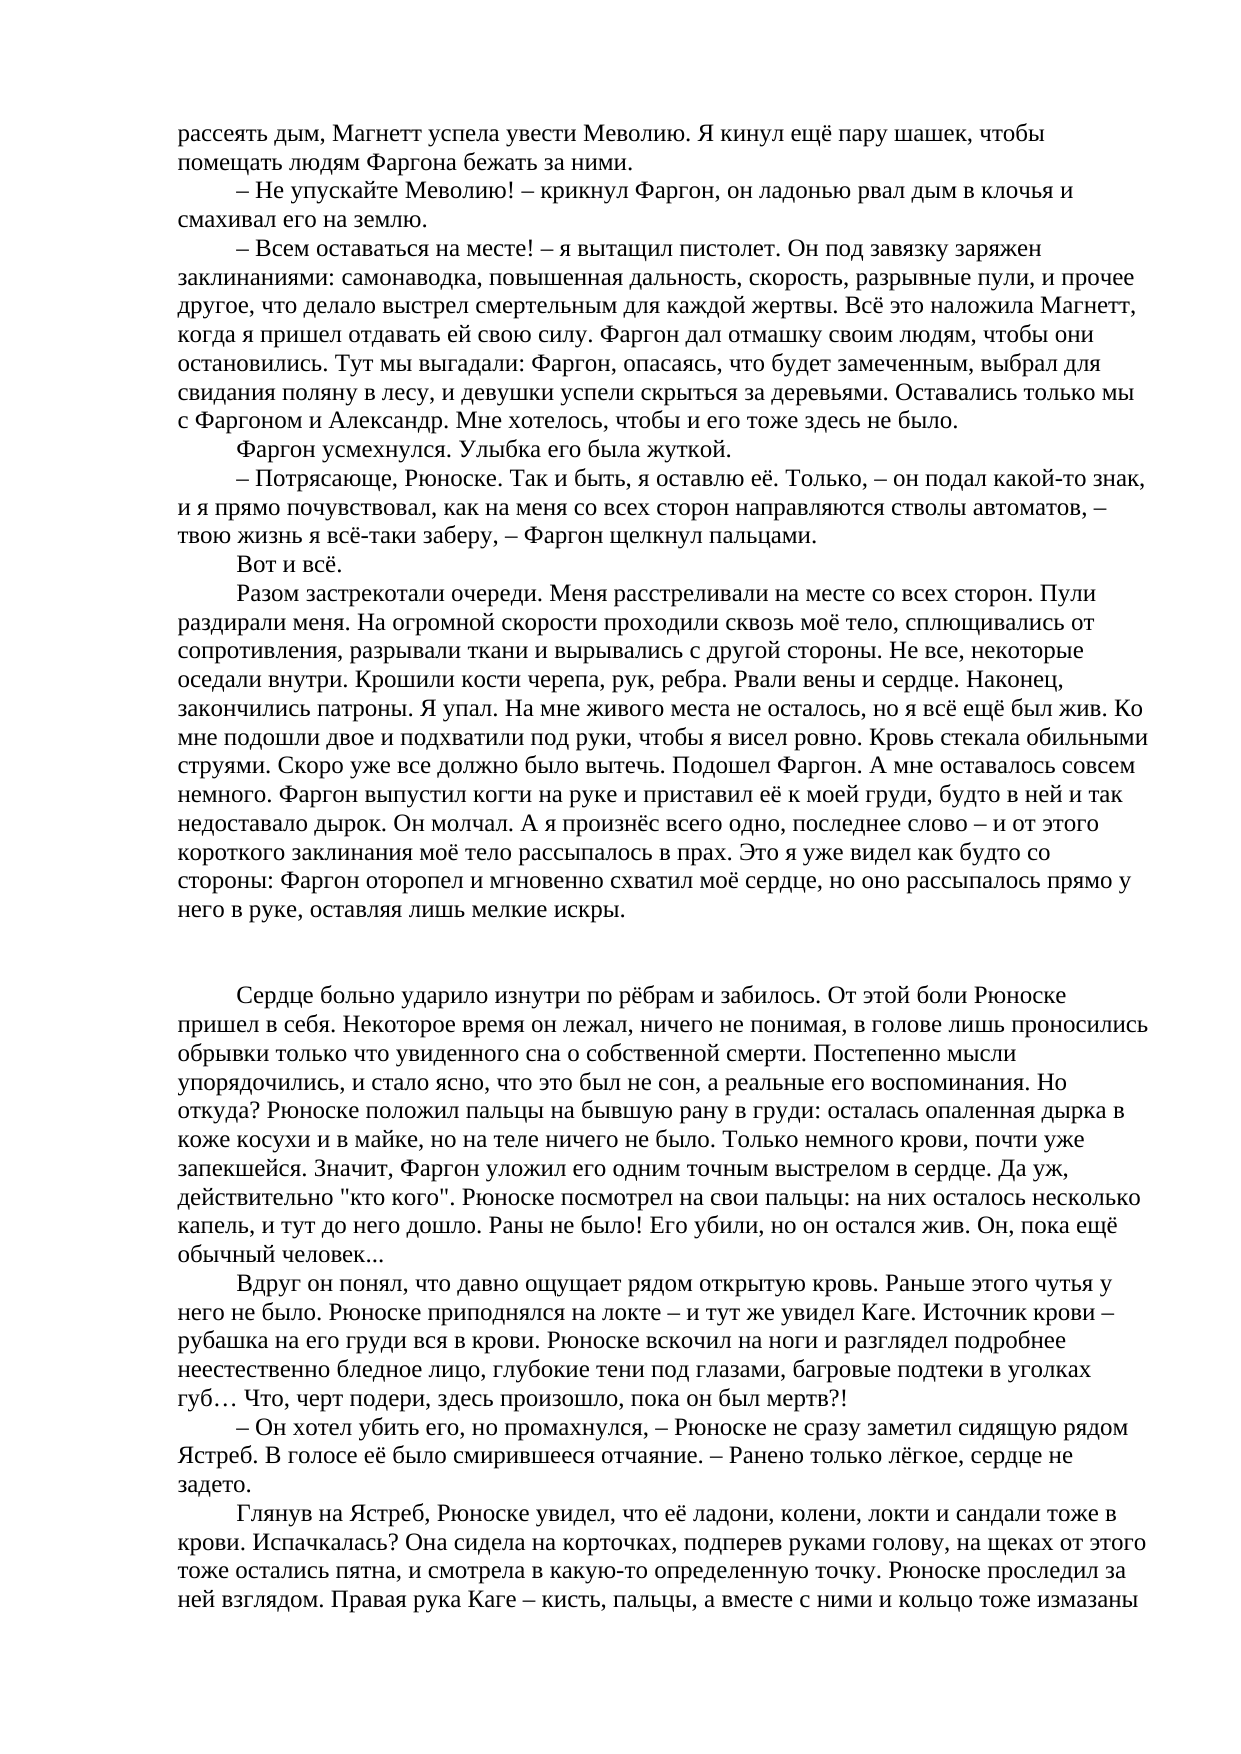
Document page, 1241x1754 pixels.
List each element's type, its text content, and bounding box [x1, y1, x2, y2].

text – Не упускайте Меволию! – крикнул Фаргон, он ладонью рвал дым в клочья и смахивал его на землю. [177, 176, 1152, 233]
text Глянув на Ястреб, Рюноске увидел, что её ладони, колени, локти и сандали тоже в крови. Испачкалась? Она сидела на корточках, подперев руками голову, на щеках от этого тоже остались пятна, и смотрела в какую-то определенную точку. Рюноске проследил за ней взглядом. Правая рука Каге – кисть, пальцы, а вместе с ними и кольцо тоже измазаны [177, 1498, 1152, 1613]
text рассеять дым, Магнетт успела увести Меволию. Я кинул ещё пару шашек, чтобы помещать людям Фаргона бежать за ними. [177, 118, 1152, 176]
text – Потрясающе, Рюноске. Так и быть, я оставлю её. Только, – он подал какой-то знак, и я прямо почувствовал, как на меня со всех сторон направляются стволы автоматов, – твою жизнь я всё-таки заберу, – Фаргон щелкнул пальцами. [177, 463, 1152, 549]
text – Всем оставаться на месте! – я вытащил пистолет. Он под завязку заряжен заклинаниями: самонаводка, повышенная дальность, скорость, разрывные пули, и прочее другое, что делало выстрел смертельным для каждой жертвы. Всё это наложила Магнетт, когда я пришел отдавать ей свою силу. Фаргон дал отмашку своим людям, чтобы они остановились. Тут мы выгадали: Фаргон, опасаясь, что будет замеченным, выбрал для свидания поляну в лесу, и девушки успели скрыться за деревьями. Оставались только мы с Фаргоном и Александр. Мне хотелось, чтобы и его тоже здесь не было. [177, 233, 1152, 434]
text Разом застрекотали очереди. Меня расстреливали на месте со всех сторон. Пули раздирали меня. На огромной скорости проходили сквозь моё тело, сплющивались от сопротивления, разрывали ткани и вырывались с другой стороны. Не все, некоторые оседали внутри. Крошили кости черепа, рук, ребра. Рвали вены и сердце. Наконец, закончились патроны. Я упал. На мне живого места не осталось, но я всё ещё был жив. Ко мне подошли двое и подхватили под руки, чтобы я висел ровно. Кровь стекала обильными струями. Скоро уже все должно было вытечь. Подошел Фаргон. А мне оставалось совсем немного. Фаргон выпустил когти на руке и приставил её к моей груди, будто в ней и так недоставало дырок. Он молчал. А я произнёс всего одно, последнее слово – и от этого короткого заклинания моё тело рассыпалось в прах. Это я уже видел как будто со стороны: Фаргон оторопел и мгновенно схватил моё сердце, но оно рассыпалось прямо у него в руке, оставляя лишь мелкие искры. [177, 578, 1152, 923]
text Сердце больно ударило изнутри по рёбрам и забилось. От этой боли Рюноске пришел в себя. Некоторое время он лежал, ничего не понимая, в голове лишь проносились обрывки только что увиденного сна о собственной смерти. Постепенно мысли упорядочились, и стало ясно, что это был не сон, а реальные его воспоминания. Но откуда? Рюноске положил пальцы на бывшую рану в груди: осталась опаленная дырка в коже косухи и в майке, но на теле ничего не было. Только немного крови, почти уже запекшейся. Значит, Фаргон уложил его одним точным выстрелом в сердце. Да уж, действительно "кто кого". Рюноске посмотрел на свои пальцы: на них осталось несколько капель, и тут до него дошло. Раны не было! Его убили, но он остался жив. Он, пока ещё обычный человек... [177, 981, 1152, 1268]
text Фаргон усмехнулся. Улыбка его была жуткой. [177, 434, 1152, 463]
text Вдруг он понял, что давно ощущает рядом открытую кровь. Раньше этого чутья у него не было. Рюноске приподнялся на локте – и тут же увидел Каге. Источник крови – рубашка на его груди вся в крови. Рюноске вскочил на ноги и разглядел подробнее неестественно бледное лицо, глубокие тени под глазами, багровые подтеки в уголках губ… Что, черт подери, здесь произошло, пока он был мертв?! [177, 1268, 1152, 1412]
text – Он хотел убить его, но промахнулся, – Рюноске не сразу заметил сидящую рядом Ястреб. В голосе её было смирившееся отчаяние. – Ранено только лёгкое, сердце не задето. [177, 1412, 1152, 1498]
text Вот и всё. [177, 549, 1152, 578]
